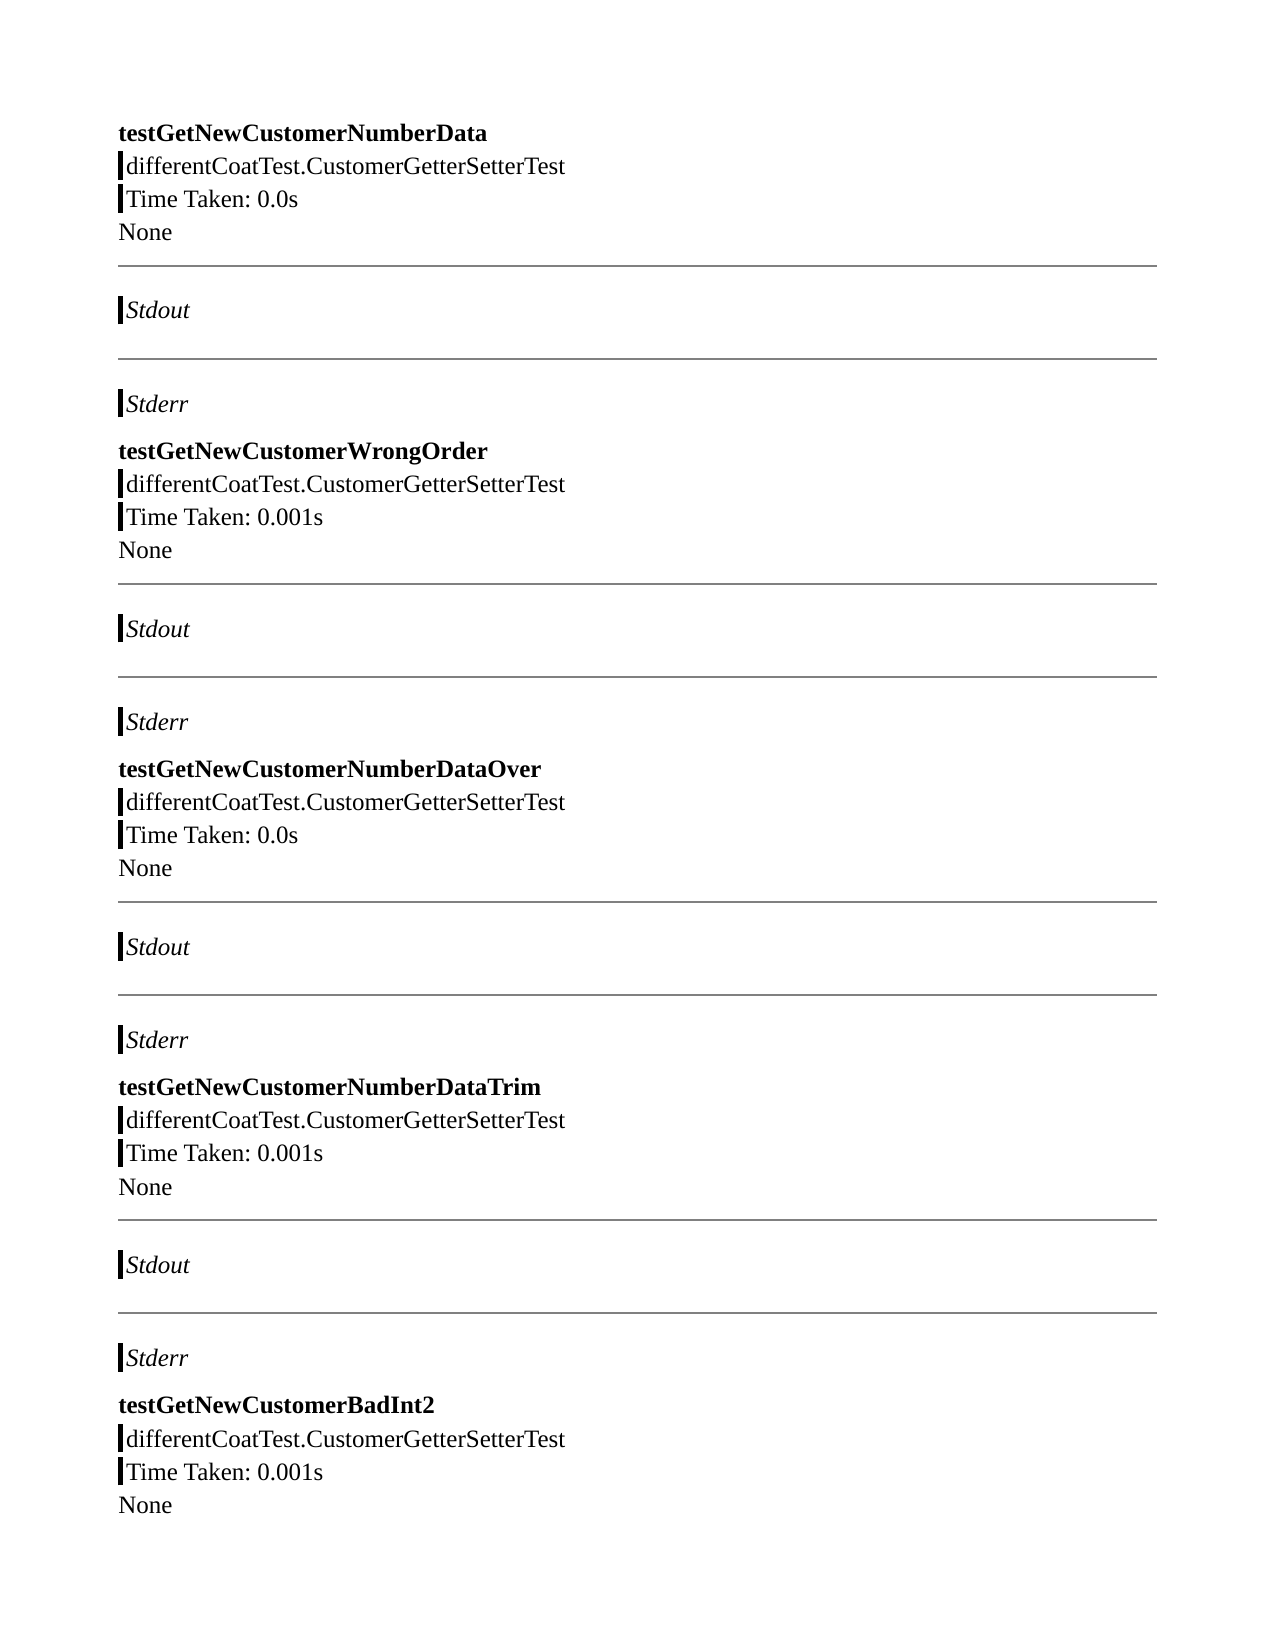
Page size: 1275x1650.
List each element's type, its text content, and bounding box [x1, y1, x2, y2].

text Stderr [123, 1025, 1157, 1054]
text Stderr [123, 1343, 1157, 1372]
text Stderr [123, 707, 1157, 736]
text None [118, 535, 1157, 564]
text testGetNewCustomerNumberDataTrim differentCoatTest.CustomerGetterSetterTest Time Taken: 0.001s [118, 1072, 1157, 1167]
text testGetNewCustomerNumberData differentCoatTest.CustomerGetterSetterTest Time Taken: 0.0s [118, 118, 1157, 213]
text Stdout [123, 1250, 1157, 1279]
text testGetNewCustomerBadInt2 differentCoatTest.CustomerGetterSetterTest Time Taken: 0.001s [118, 1391, 1157, 1485]
text Stdout [123, 614, 1157, 642]
text testGetNewCustomerWrongOrder differentCoatTest.CustomerGetterSetterTest Time Taken: 0.001s [118, 436, 1157, 531]
text Stdout [123, 932, 1157, 961]
text Stderr [123, 389, 1157, 417]
text None [118, 217, 1157, 246]
text None [118, 853, 1157, 882]
text None [118, 1490, 1157, 1518]
text Stdout [123, 296, 1157, 324]
text testGetNewCustomerNumberDataOver differentCoatTest.CustomerGetterSetterTest Time Taken: 0.0s [118, 754, 1157, 849]
text None [118, 1172, 1157, 1200]
